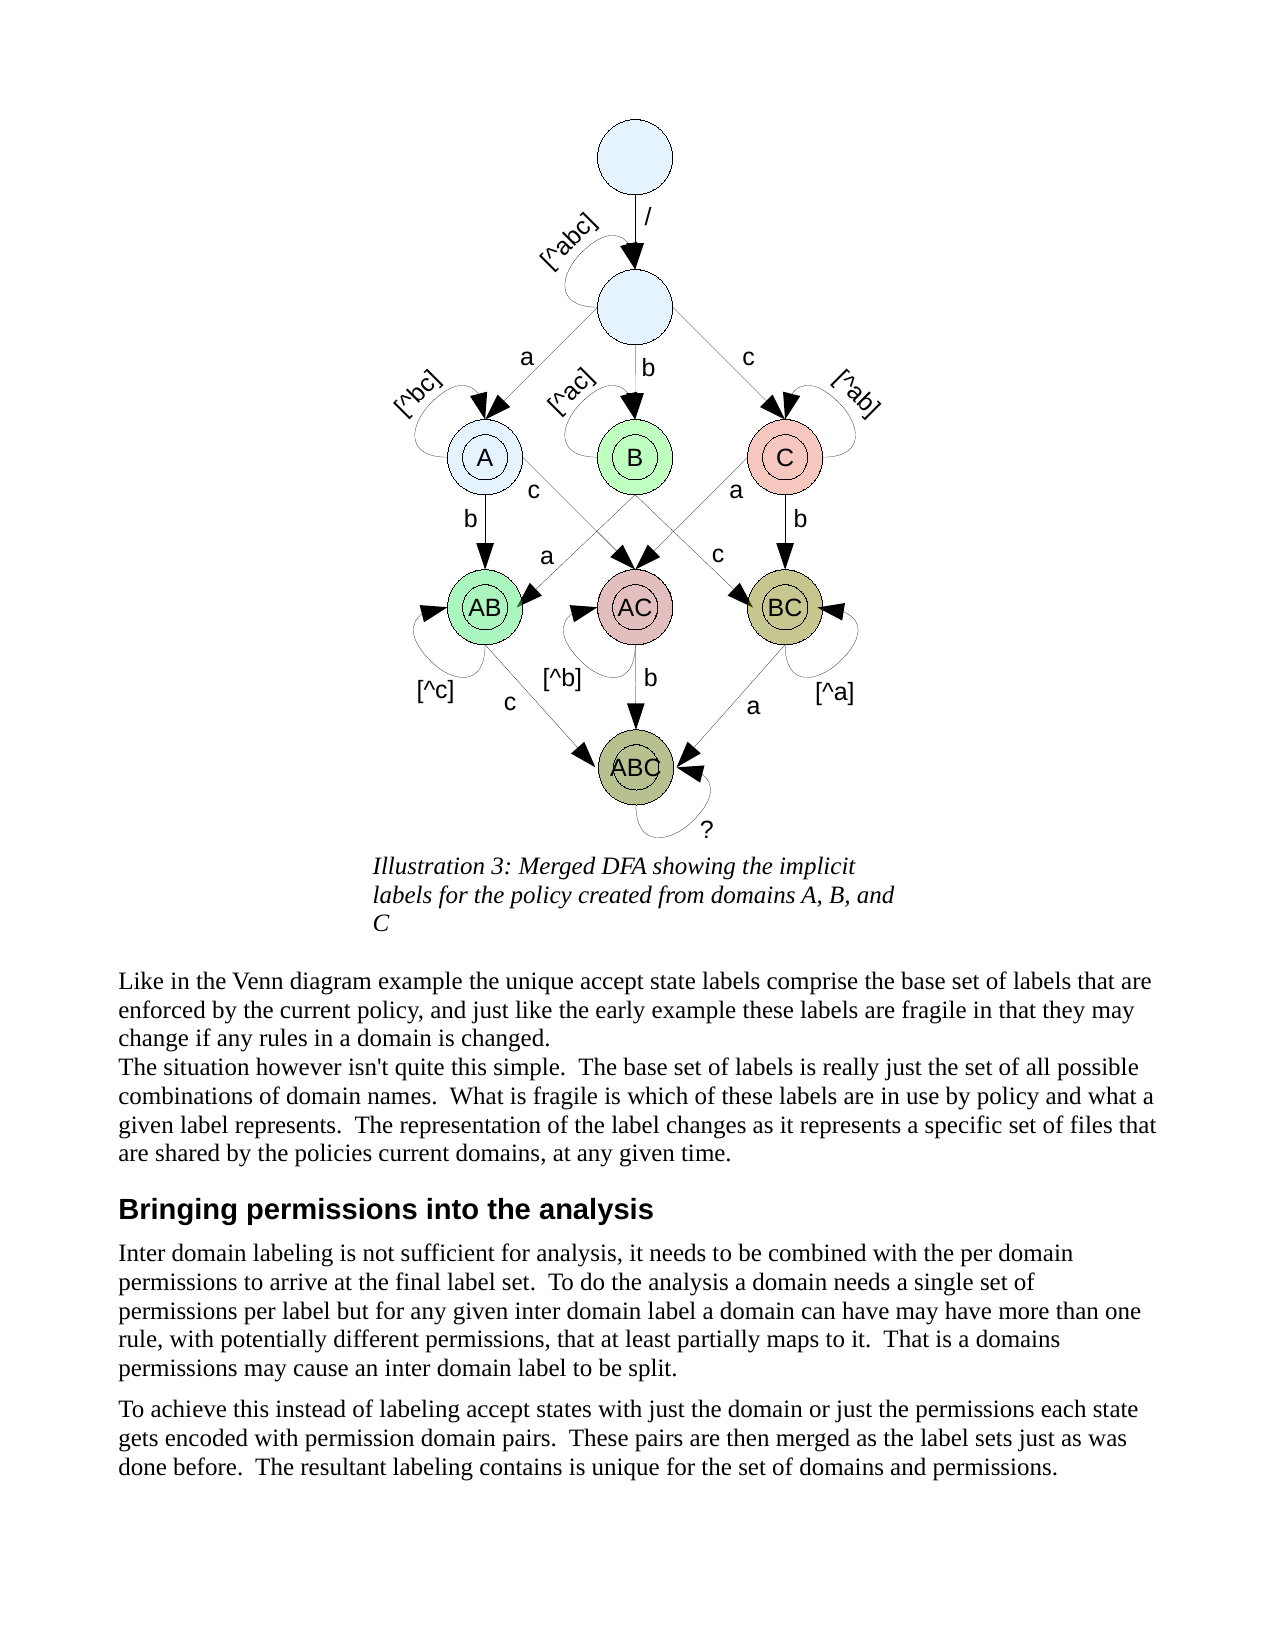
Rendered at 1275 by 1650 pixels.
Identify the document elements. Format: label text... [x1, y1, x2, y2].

subtitle Bringing permissions into the analysis [118, 1192, 1157, 1226]
text Illustration 3: Merged DFA showing the implicit labels for the policy created from domains A, B, and C [372, 132, 903, 937]
text Inter domain labeling is not sufficient for analysis, it needs to be combined with the per domain permissions to arrive at the final label set. To do the analysis a domain needs a single set of permissions per label but for any given inter domain label a domain can have may have more than one rule, with potentially different permissions, that at least partially maps to it. That is a domains permissions may cause an inter domain label to be split. [118, 1238, 1157, 1382]
text The situation however isn't quite this simple. The base set of labels is really just the set of all possible combinations of domain names. What is fragile is which of these labels are in use by policy and what a given label represents. The representation of the label changes as it represents a specific set of files that are shared by the policies current domains, at any given time. [118, 1052, 1157, 1167]
text Like in the Venn diagram example the unique accept state labels comprise the base set of labels that are enforced by the current policy, and just like the early example these labels are fragile in that they may change if any rules in a domain is changed. [118, 966, 1157, 1052]
text To achieve this instead of labeling accept states with just the domain or just the permissions each state gets encoded with permission domain pairs. These pairs are then merged as the label sets just as was done before. The resultant labeling contains is unique for the set of domains and permissions. [118, 1394, 1157, 1481]
